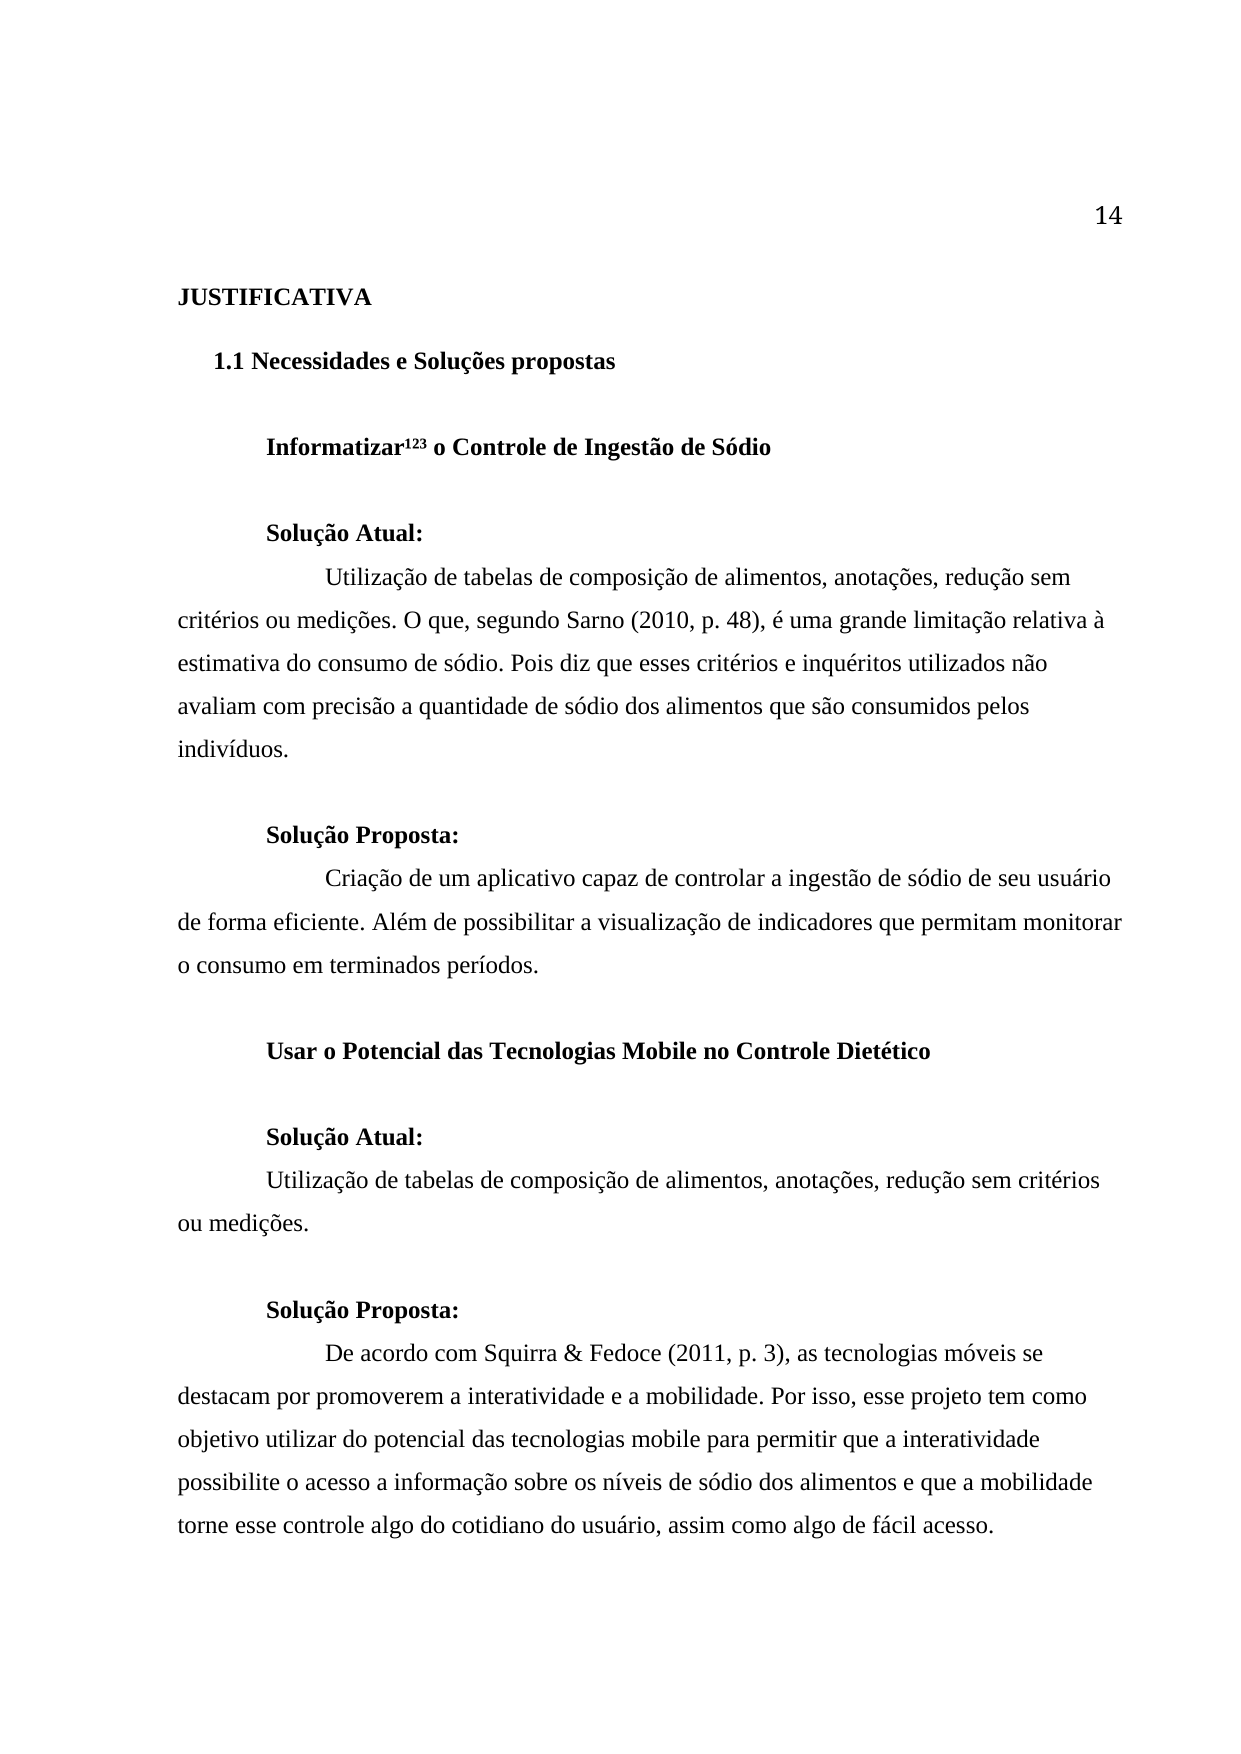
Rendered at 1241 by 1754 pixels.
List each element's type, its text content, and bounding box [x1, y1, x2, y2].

text Solução Atual: [177, 1122, 1122, 1151]
text Informatizar¹²³ o Controle de Ingestão de Sódio [177, 432, 1122, 461]
text De acordo com Squirra & Fedoce (2011, p. 3), as tecnologias móveis se destacam por promoverem a interatividade e a mobilidade. Por isso, esse projeto tem como objetivo utilizar do potencial das tecnologias mobile para permitir que a interatividade possibilite o acesso a informação sobre os níveis de sódio dos alimentos e que a mobilidade torne esse controle algo do cotidiano do usuário, assim como algo de fácil acesso. [177, 1338, 1122, 1539]
text Criação de um aplicativo capaz de controlar a ingestão de sódio de seu usuário de forma eficiente. Além de possibilitar a visualização de indicadores que permitam monitorar o consumo em terminados períodos. [177, 863, 1122, 978]
text Solução Proposta: [177, 1295, 1122, 1323]
text Usar o Potencial das Tecnologias Mobile no Controle Dietético [177, 1036, 1122, 1065]
text Utilização de tabelas de composição de alimentos, anotações, redução sem critérios ou medições. [177, 1165, 1122, 1237]
text Solução Proposta: [177, 820, 1122, 849]
text Utilização de tabelas de composição de alimentos, anotações, redução sem critérios ou medições. O que, segundo Sarno (2010, p. 48), é uma grande limitação relativa à estimativa do consumo de sódio. Pois diz que esses critérios e inquéritos utilizados não avaliam com precisão a quantidade de sódio dos alimentos que são consumidos pelos indivíduos. [177, 562, 1122, 763]
subtitle Necessidades e Soluções propostas [207, 346, 1122, 375]
text JUSTIFICATIVA [177, 282, 1122, 311]
text Solução Atual: [177, 518, 1122, 547]
